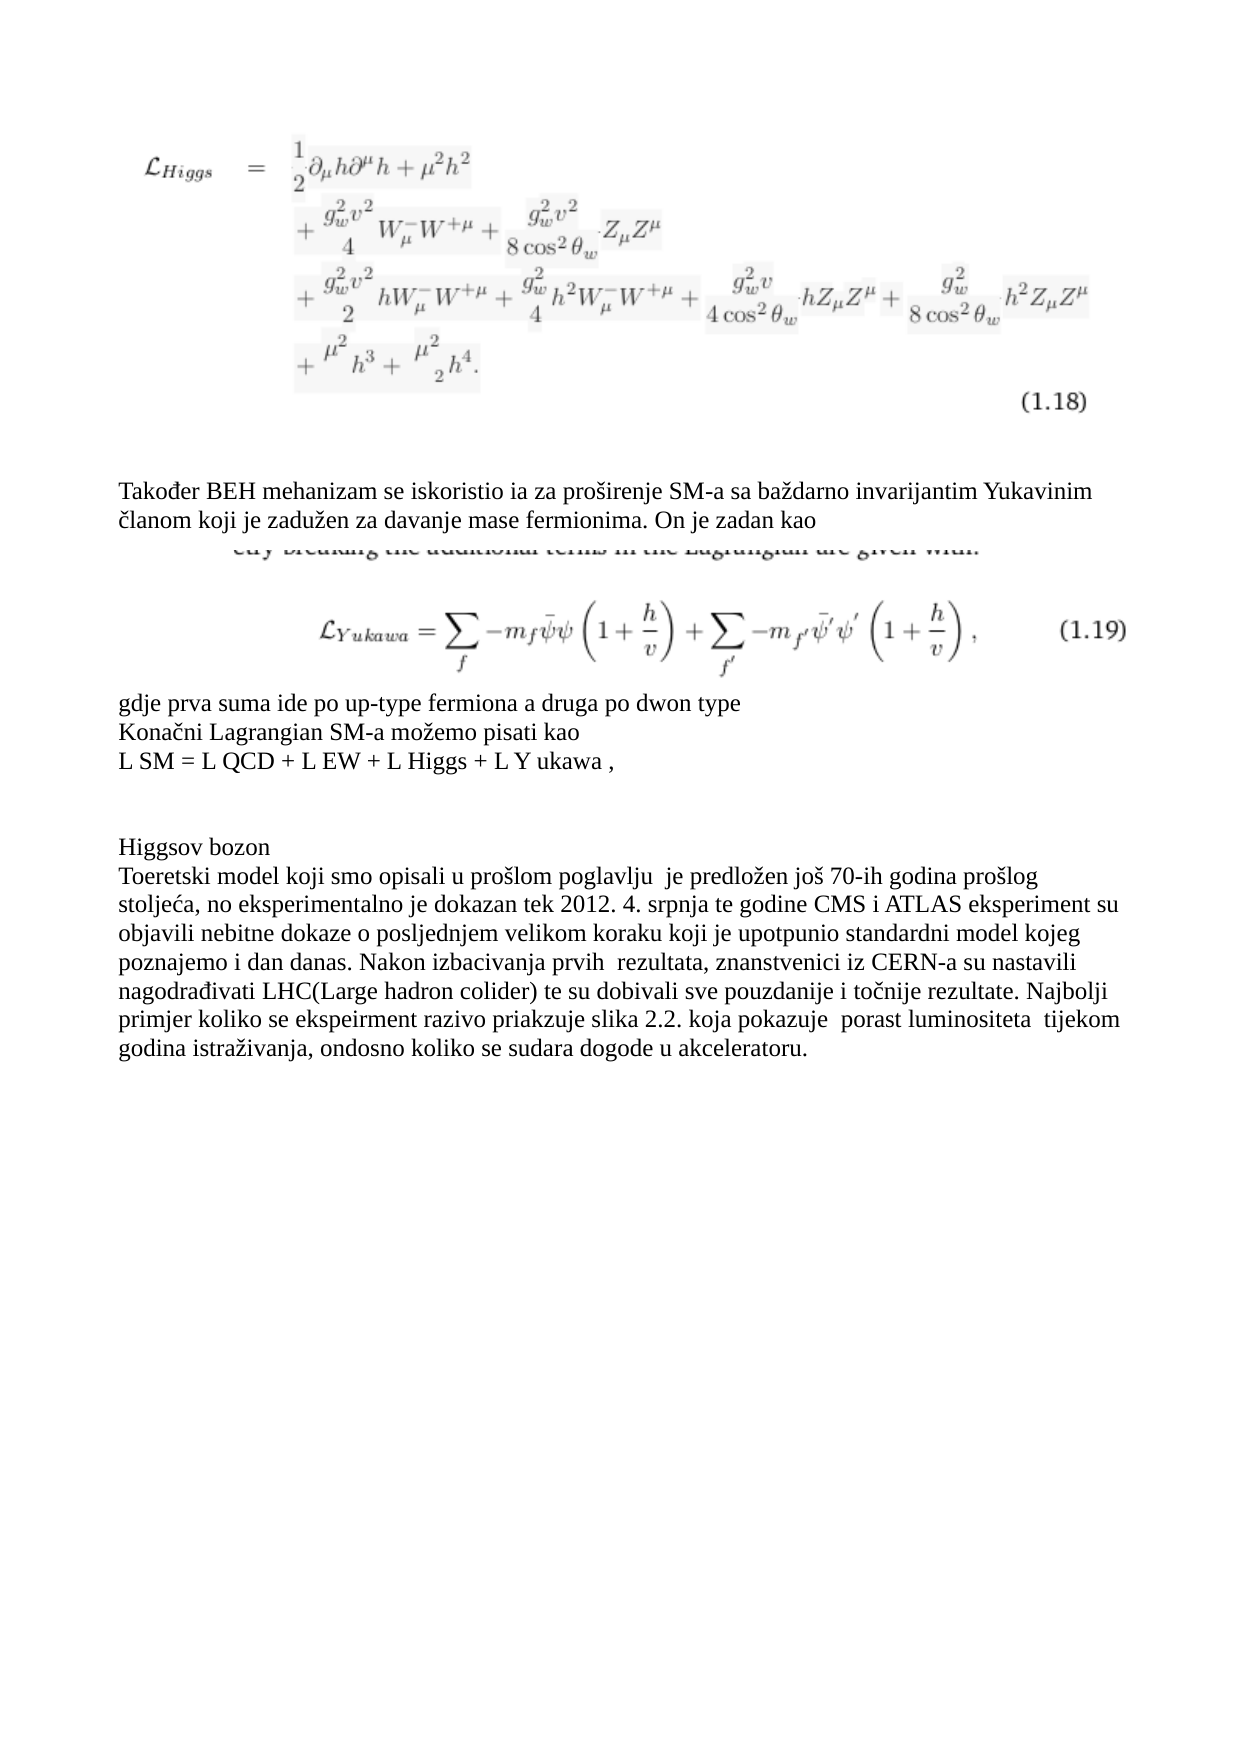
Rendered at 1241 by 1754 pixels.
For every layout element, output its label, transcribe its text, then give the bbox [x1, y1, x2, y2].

text L SM = L QCD + L EW + L Higgs + L Y ukawa , [118, 746, 1122, 774]
picture [233, 550, 1132, 689]
text Konačni Lagrangian SM-a možemo pisati kao [118, 717, 1122, 746]
picture [118, 118, 1123, 419]
text Higgsov bozon [118, 832, 1122, 861]
text Također BEH mehanizam se iskoristio ia za proširenje SM-a sa baždarno invarijantim Yukavinim članom koji je zadužen za davanje mase fermionima. On je zadan kao [118, 476, 1122, 534]
text gdje prva suma ide po up-type fermiona a druga po dwon type [118, 534, 1122, 717]
text Toeretski model koji smo opisali u prošlom poglavlju je predložen još 70-ih godina prošlog stoljeća, no eksperimentalno je dokazan tek 2012. 4. srpnja te godine CMS i ATLAS eksperiment su objavili nebitne dokaze o posljednjem velikom koraku koji je upotpunio standardni model kojeg poznajemo i dan danas. Nakon izbacivanja prvih rezultata, znanstvenici iz CERN-a su nastavili nagodrađivati LHC(Large hadron colider) te su dobivali sve pouzdanije i točnije rezultate. Najbolji primjer koliko se ekspeirment razivo priakzuje slika 2.2. koja pokazuje porast luminositeta tijekom godina istraživanja, ondosno koliko se sudara dogode u akceleratoru. [118, 861, 1122, 1062]
